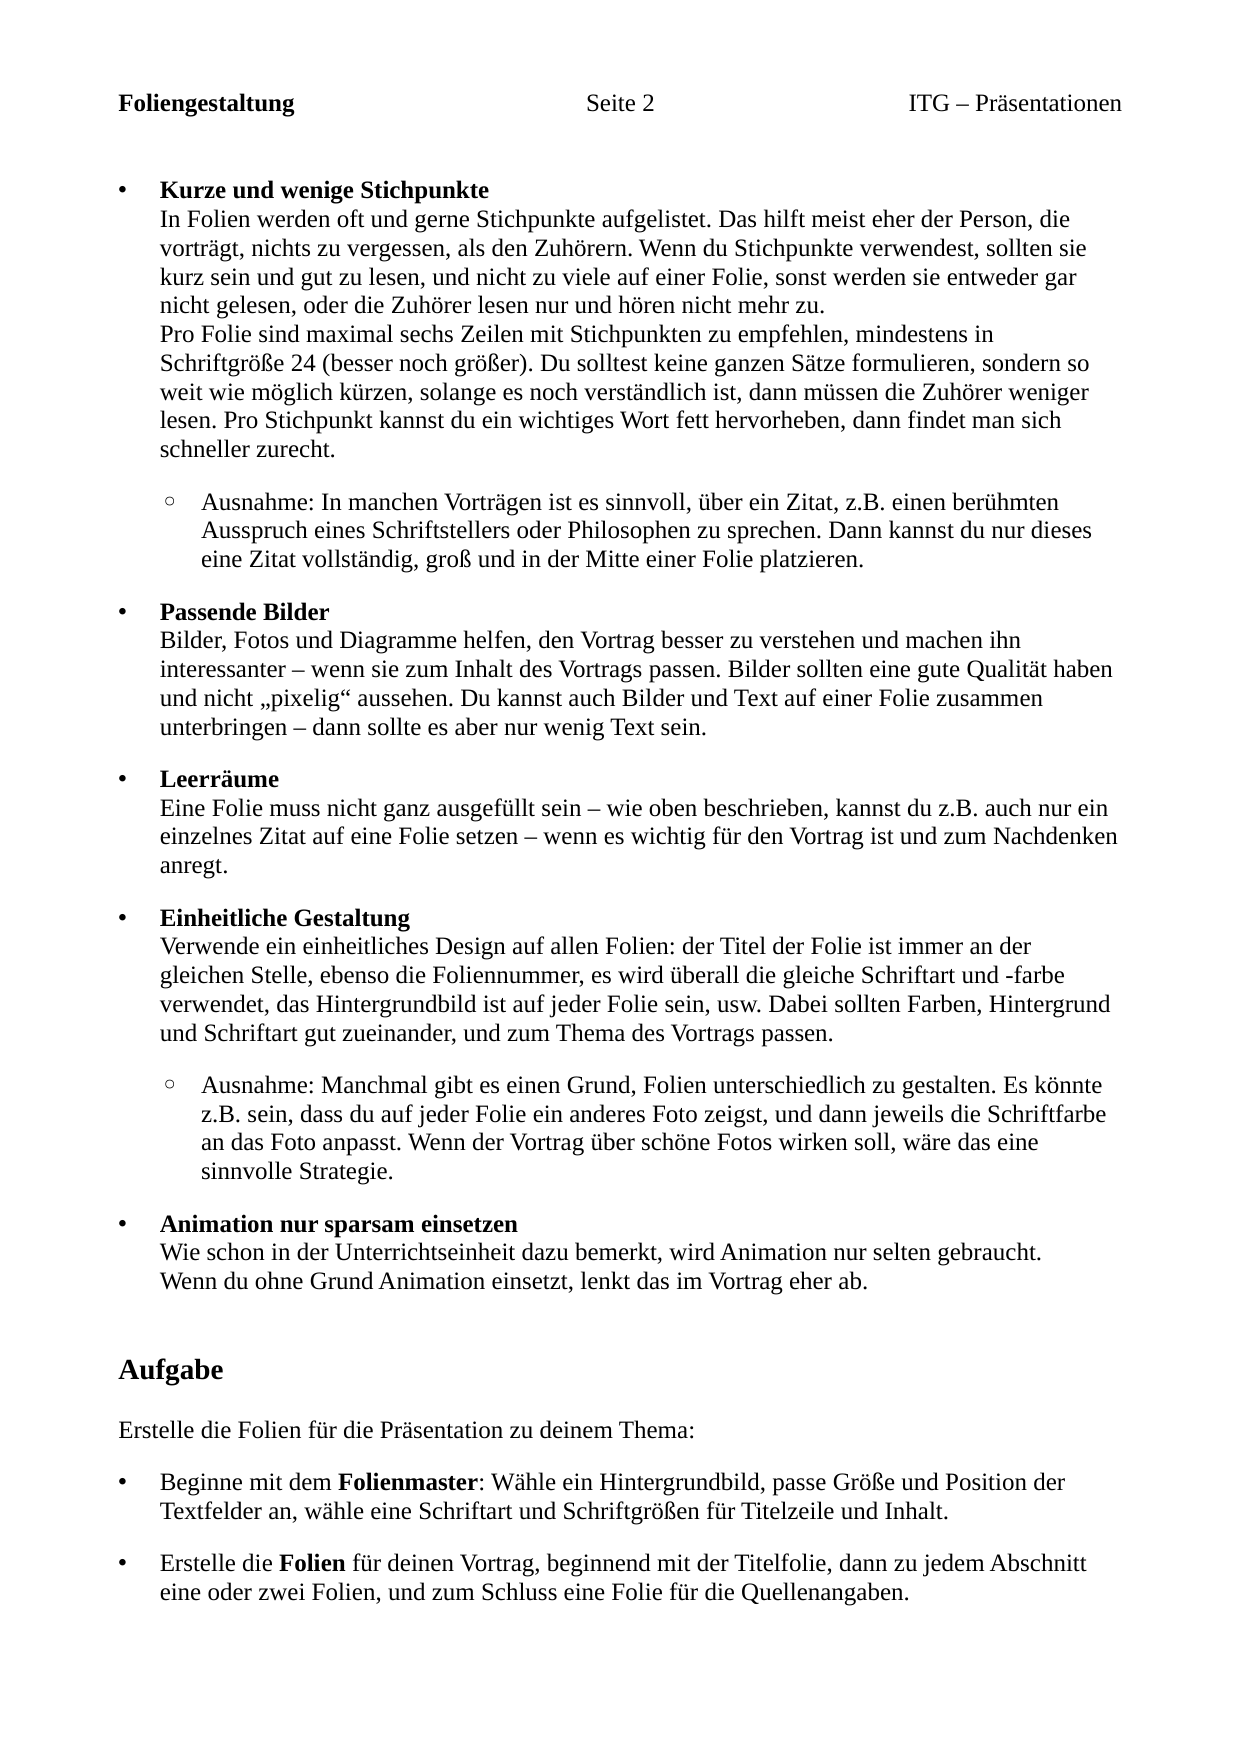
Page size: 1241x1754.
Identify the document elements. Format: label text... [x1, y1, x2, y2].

list Beginne mit dem Folienmaster: Wähle ein Hintergrundbild, passe Größe und Position der Textfelder an, wähle eine Schriftart und Schriftgrößen für Titelzeile und Inhalt. [118, 1467, 1122, 1524]
list Kurze und wenige Stichpunkte In Folien werden oft und gerne Stichpunkte aufgelistet. Das hilft meist eher der Person, die vorträgt, nichts zu vergessen, als den Zuhörern. Wenn du Stichpunkte verwendest, sollten sie kurz sein und gut zu lesen, und nicht zu viele auf einer Folie, sonst werden sie entweder gar nicht gelesen, oder die Zuhörer lesen nur und hören nicht mehr zu. Pro Folie sind maximal sechs Zeilen mit Stichpunkten zu empfehlen, mindestens in Schriftgröße 24 (besser noch größer). Du solltest keine ganzen Sätze formulieren, sondern so weit wie möglich kürzen, solange es noch verständlich ist, dann müssen die Zuhörer weniger lesen. Pro Stichpunkt kannst du ein wichtiges Wort fett hervorheben, dann findet man sich schneller zurecht. [118, 176, 1122, 463]
text Erstelle die Folien für die Präsentation zu deinem Thema: [118, 1415, 1122, 1443]
list Animation nur sparsam einsetzen Wie schon in der Unterrichtseinheit dazu bemerkt, wird Animation nur selten gebraucht. Wenn du ohne Grund Animation einsetzt, lenkt das im Vortrag eher ab. [118, 1209, 1122, 1295]
list Ausnahme: In manchen Vorträgen ist es sinnvoll, über ein Zitat, z.B. einen berühmten Ausspruch eines Schriftstellers oder Philosophen zu sprechen. Dann kannst du nur dieses eine Zitat vollständig, groß und in der Mitte einer Folie platzieren. [159, 487, 1122, 573]
text Aufgabe [118, 1352, 1122, 1386]
list Leerräume Eine Folie muss nicht ganz ausgefüllt sein – wie oben beschrieben, kannst du z.B. auch nur ein einzelnes Zitat auf eine Folie setzen – wenn es wichtig für den Vortrag ist und zum Nachdenken anregt. [118, 764, 1122, 879]
list Ausnahme: Manchmal gibt es einen Grund, Folien unterschiedlich zu gestalten. Es könnte z.B. sein, dass du auf jeder Folie ein anderes Foto zeigst, und dann jeweils die Schriftfarbe an das Foto anpasst. Wenn der Vortrag über schöne Fotos wirken soll, wäre das eine sinnvolle Strategie. [159, 1070, 1122, 1185]
list Passende Bilder Bilder, Fotos und Diagramme helfen, den Vortrag besser zu verstehen und machen ihn interessanter – wenn sie zum Inhalt des Vortrags passen. Bilder sollten eine gute Qualität haben und nicht „pixelig“ aussehen. Du kannst auch Bilder und Text auf einer Folie zusammen unterbringen – dann sollte es aber nur wenig Text sein. [118, 597, 1122, 740]
list Erstelle die Folien für deinen Vortrag, beginnend mit der Titelfolie, dann zu jedem Abschnitt eine oder zwei Folien, und zum Schluss eine Folie für die Quellenangaben. [118, 1548, 1122, 1606]
list Einheitliche Gestaltung Verwende ein einheitliches Design auf allen Folien: der Titel der Folie ist immer an der gleichen Stelle, ebenso die Foliennummer, es wird überall die gleiche Schriftart und -farbe verwendet, das Hintergrundbild ist auf jeder Folie sein, usw. Dabei sollten Farben, Hintergrund und Schriftart gut zueinander, und zum Thema des Vortrags passen. [118, 903, 1122, 1046]
